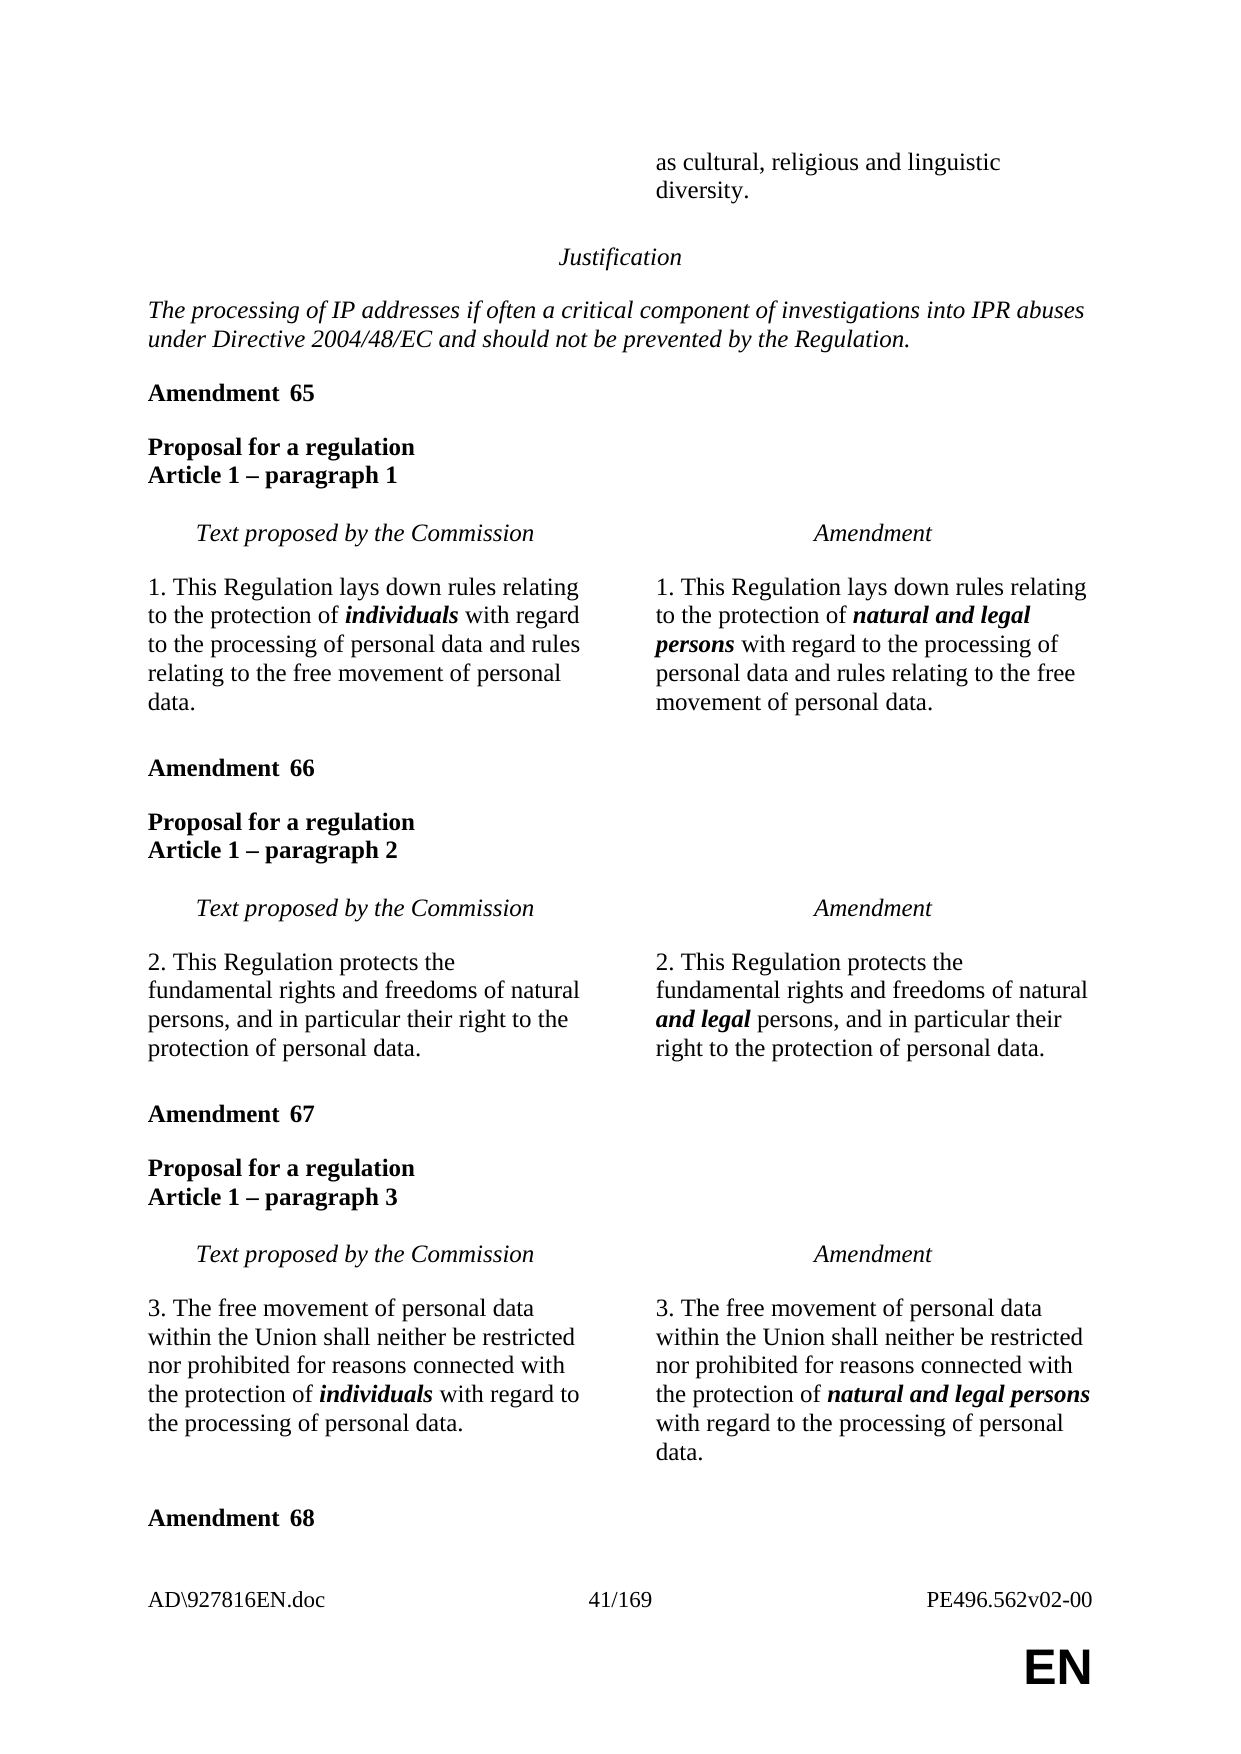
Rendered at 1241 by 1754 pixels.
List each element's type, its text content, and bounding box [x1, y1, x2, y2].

text <Article>Article 1 – paragraph 3</Article> [148, 1182, 1092, 1211]
table_cell Text proposed by the Commission [112, 518, 620, 572]
table_cell [112, 147, 620, 217]
table_cell 2. This Regulation protects the fundamental rights and freedoms of natural and legal persons, and in particular their right to the protection of personal data. [620, 947, 1128, 1074]
table_header [112, 489, 1128, 518]
text <Amend>Amendment <NumAm>68</NumAm> [148, 1503, 1092, 1532]
table_header [112, 1211, 1128, 1239]
title <TitreJust>Justification</TitreJust> [148, 242, 1092, 271]
table_cell 3. The free movement of personal data within the Union shall neither be restricted nor prohibited for reasons connected with the protection of natural and legal persons with regard to the processing of personal data. [620, 1293, 1128, 1478]
table_cell 1. This Regulation lays down rules relating to the protection of individuals with regard to the processing of personal data and rules relating to the free movement of personal data. [112, 572, 620, 728]
table_header [112, 864, 1128, 893]
table_cell Text proposed by the Commission [112, 893, 620, 947]
table_cell as cultural, religious and linguistic diversity. [620, 147, 1128, 217]
text <DocAmend>Proposal for a regulation</DocAmend> [148, 432, 1092, 461]
text <Amend>Amendment <NumAm>66</NumAm> [148, 753, 1092, 782]
text <Amend>Amendment <NumAm>65</NumAm> [148, 378, 1092, 407]
text The processing of IP addresses if often a critical component of investigations into IPR abuses under Directive 2004/48/EC and should not be prevented by the Regulation. [148, 296, 1092, 353]
text <Article>Article 1 – paragraph 1</Article> [148, 461, 1092, 489]
table_cell Amendment [620, 1239, 1128, 1293]
table_cell Amendment [620, 893, 1128, 947]
text <Amend>Amendment <NumAm>67</NumAm> [148, 1099, 1092, 1128]
table_cell 1. This Regulation lays down rules relating to the protection of natural and legal persons with regard to the processing of personal data and rules relating to the free movement of personal data. [620, 572, 1128, 728]
text <DocAmend>Proposal for a regulation</DocAmend> [148, 807, 1092, 836]
text <Article>Article 1 – paragraph 2</Article> [148, 836, 1092, 864]
text <DocAmend>Proposal for a regulation</DocAmend> [148, 1153, 1092, 1182]
table_cell 3. The free movement of personal data within the Union shall neither be restricted nor prohibited for reasons connected with the protection of individuals with regard to the processing of personal data. [112, 1293, 620, 1478]
table_cell 2. This Regulation protects the fundamental rights and freedoms of natural persons, and in particular their right to the protection of personal data. [112, 947, 620, 1074]
table_cell Amendment [620, 518, 1128, 572]
table_cell Text proposed by the Commission [112, 1239, 620, 1293]
